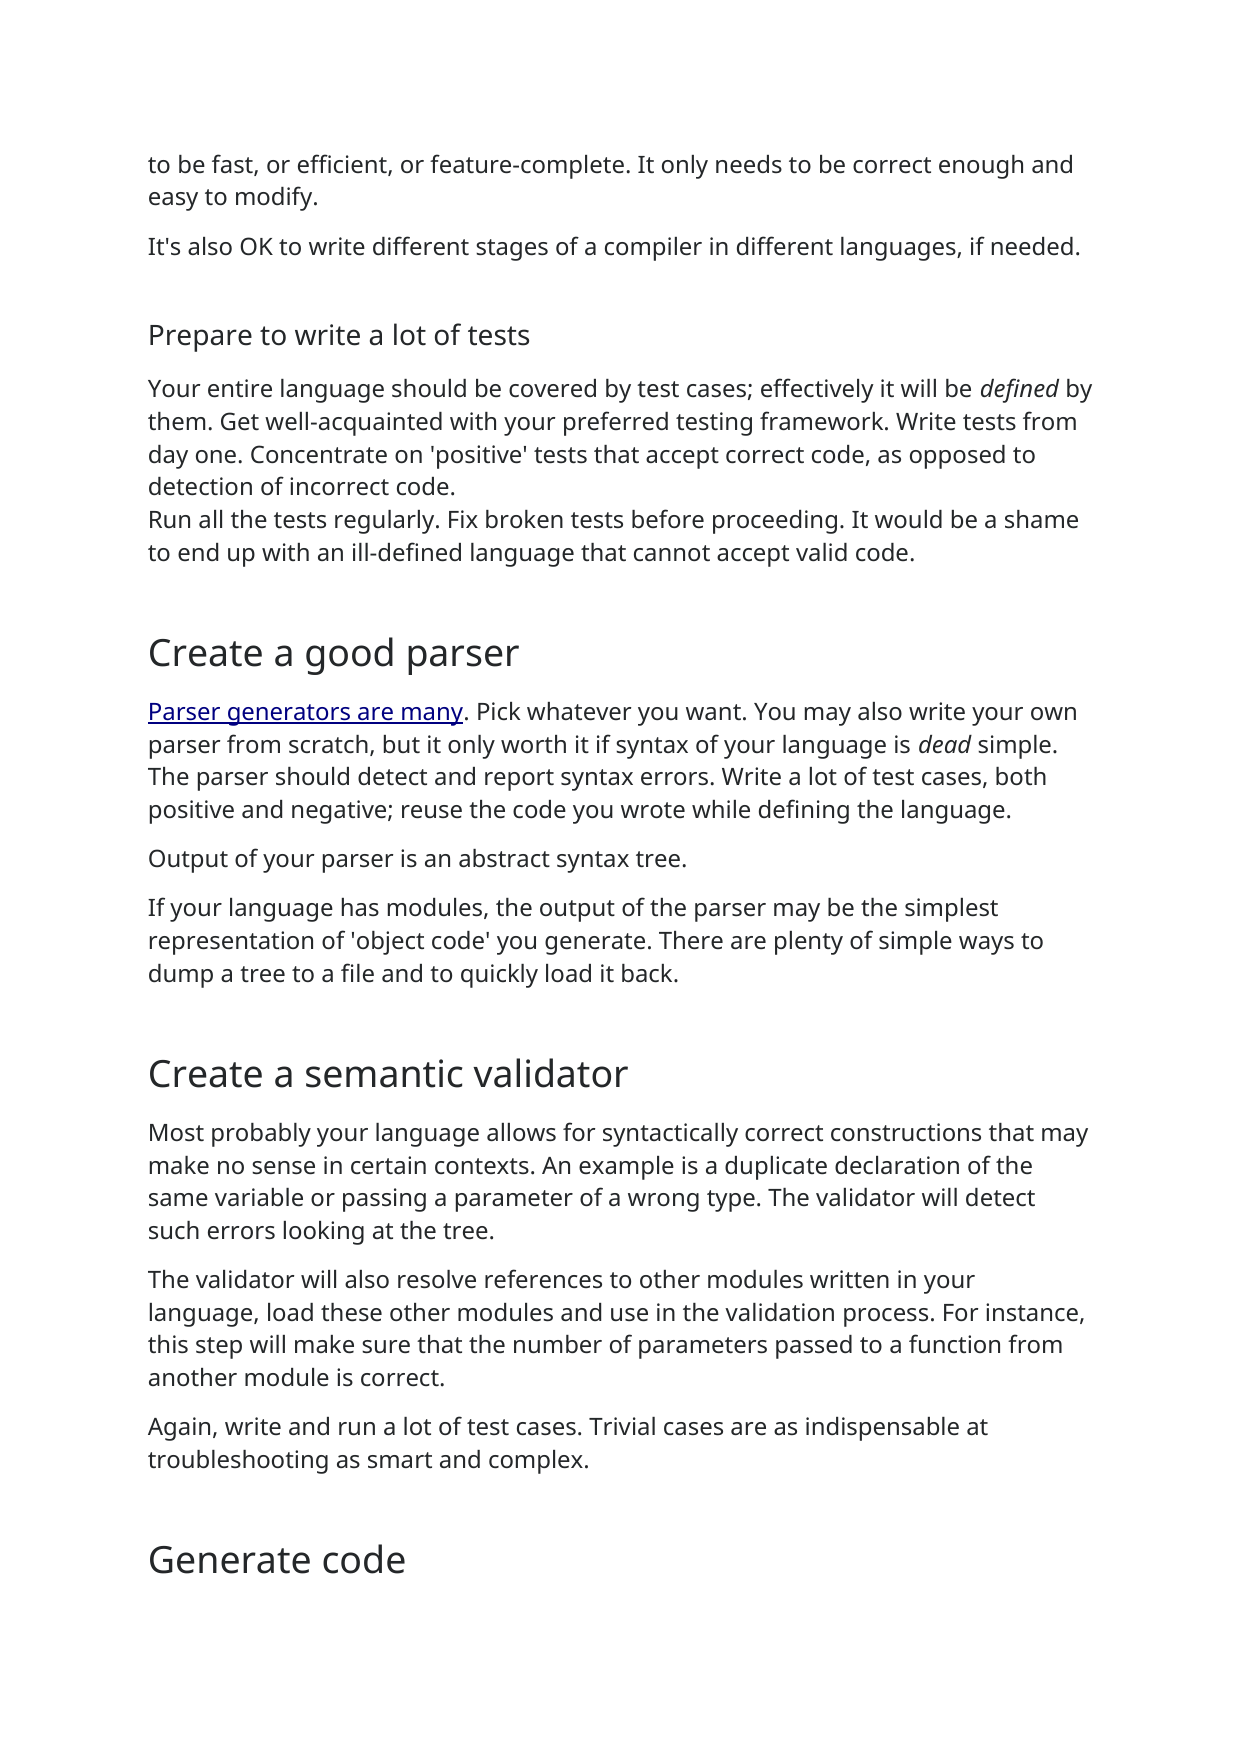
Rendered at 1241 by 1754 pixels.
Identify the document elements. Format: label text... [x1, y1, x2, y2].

text Run all the tests regularly. Fix broken tests before proceeding. It would be a shame to end up with an ill-defined language that cannot accept valid code. [148, 503, 1093, 568]
subtitle Prepare to write a lot of tests [148, 315, 1093, 354]
subtitle Create a semantic validator [148, 1047, 1093, 1098]
text Most probably your language allows for syntactically correct constructions that may make no sense in certain contexts. An example is a duplicate declaration of the same variable or passing a parameter of a wrong type. The validator will detect such errors looking at the tree. [148, 1116, 1093, 1246]
text to be fast, or efficient, or feature-complete. It only needs to be correct enough and easy to modify. [148, 148, 1093, 213]
text Output of your parser is an abstract syntax tree. [148, 842, 1093, 874]
text It's also OK to write different stages of a compiler in different languages, if needed. [148, 229, 1093, 262]
text If your language has modules, the output of the parser may be the simplest representation of 'object code' you generate. There are plenty of simple ways to dump a tree to a file and to quickly load it back. [148, 891, 1093, 989]
subtitle Create a good parser [148, 626, 1093, 677]
text The validator will also resolve references to other modules written in your language, load these other modules and use in the validation process. For instance, this step will make sure that the number of parameters passed to a function from another module is correct. [148, 1263, 1093, 1393]
text Your entire language should be covered by test cases; effectively it will be defined by them. Get well-acquainted with your preferred testing framework. Write tests from day one. Concentrate on 'positive' tests that accept correct code, as opposed to detection of incorrect code. [148, 372, 1093, 503]
text Again, write and run a lot of test cases. Trivial cases are as indispensable at troubleshooting as smart and complex. [148, 1410, 1093, 1475]
text Parser generators are many. Pick whatever you want. You may also write your own parser from scratch, but it only worth it if syntax of your language is dead simple. [148, 695, 1093, 760]
text The parser should detect and report syntax errors. Write a lot of test cases, both positive and negative; reuse the code you wrote while defining the language. [148, 760, 1093, 825]
subtitle Generate code [148, 1533, 1093, 1584]
